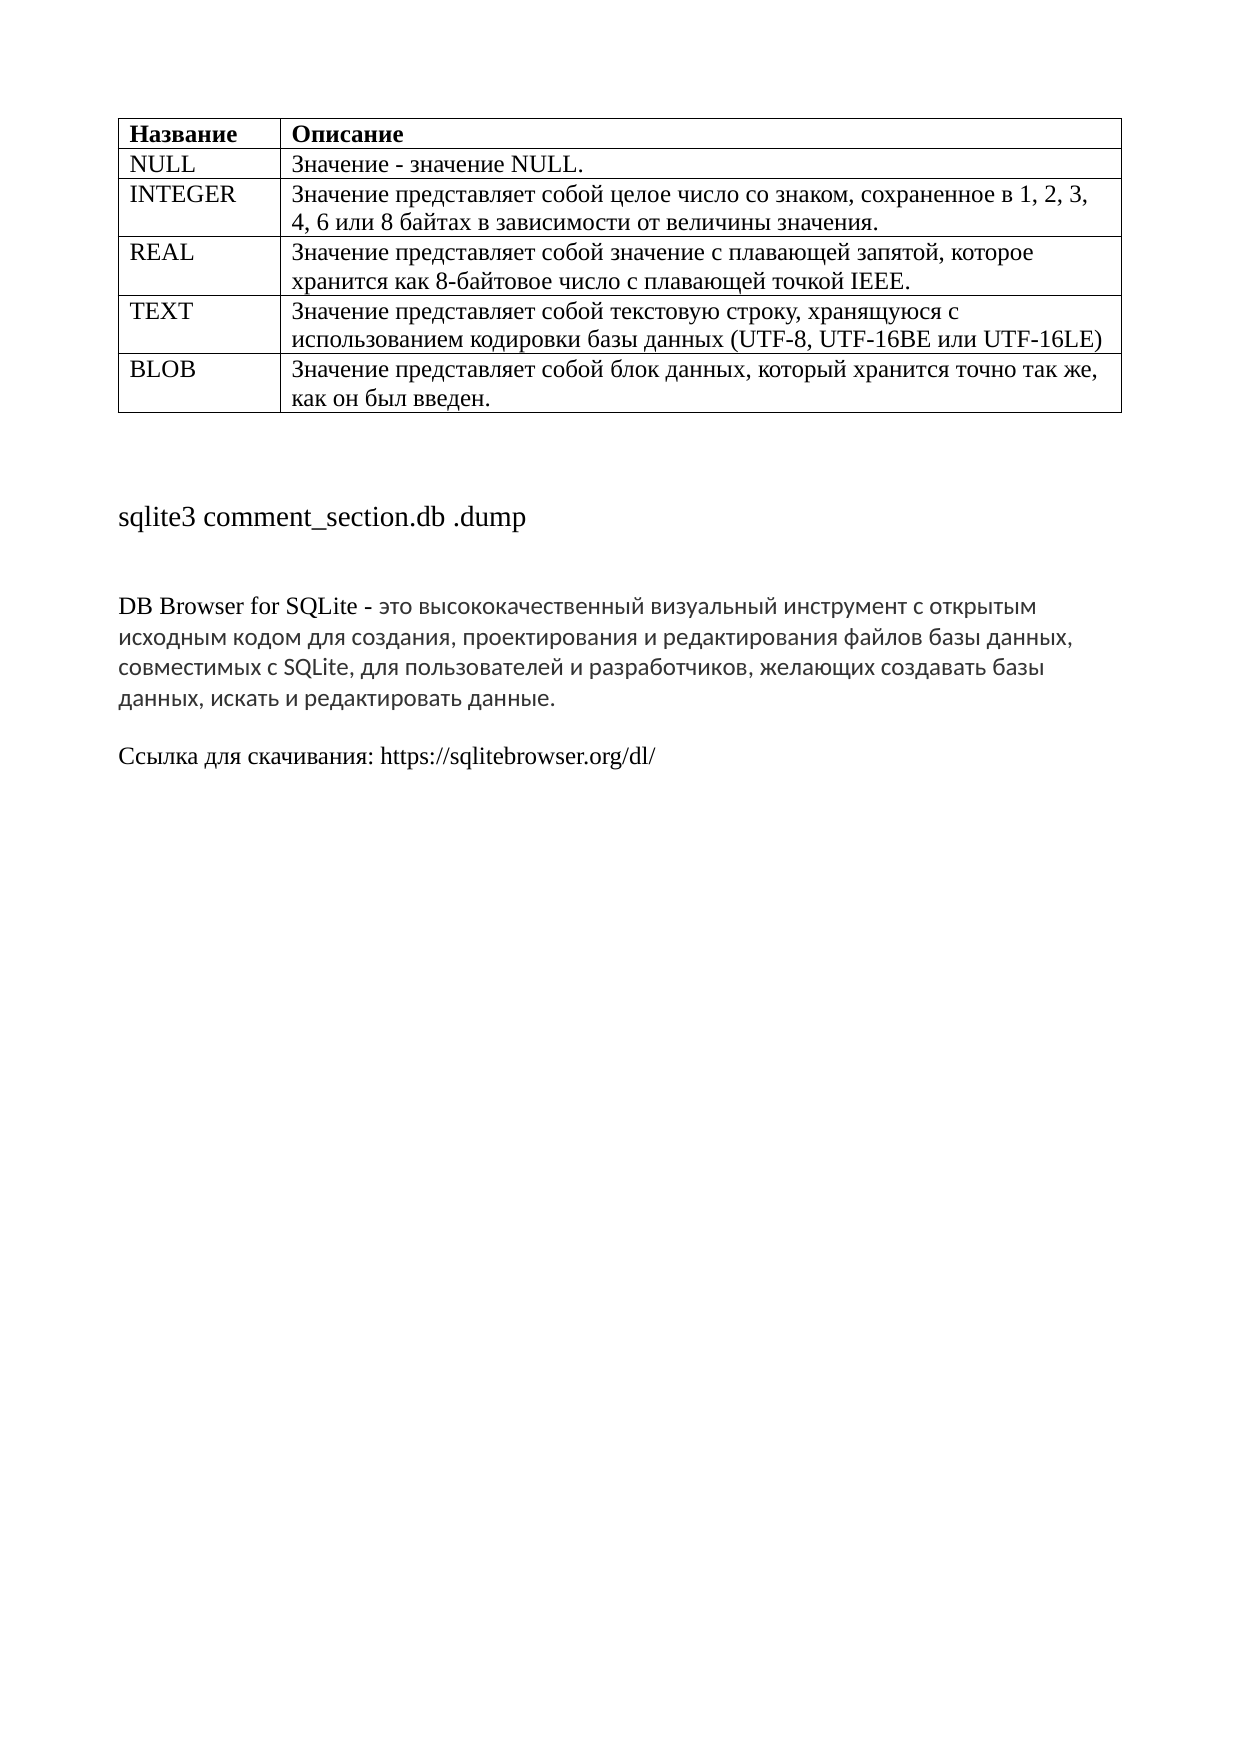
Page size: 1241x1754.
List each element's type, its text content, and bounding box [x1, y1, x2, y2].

table_cell BLOB [119, 354, 280, 412]
table_cell TEXT [119, 296, 280, 353]
table_cell REAL [119, 237, 280, 295]
table_cell Значение - значение NULL. [281, 149, 1121, 178]
table_cell Значение представляет собой значение с плавающей запятой, которое хранится как 8-байтовое число с плавающей точкой IEEE. [281, 237, 1121, 295]
table_cell INTEGER [119, 179, 280, 236]
table_header Название [119, 119, 280, 148]
table_cell Значение представляет собой целое число со знаком, сохраненное в 1, 2, 3, 4, 6 или 8 байтах в зависимости от величины значения. [281, 179, 1121, 236]
text sqlite3 comment_section.db .dump [118, 499, 1122, 533]
table_cell Значение представляет собой блок данных, который хранится точно так же, как он был введен. [281, 354, 1121, 412]
table_header Описание [281, 119, 1121, 148]
text Ссылка для скачивания: https://sqlitebrowser.org/dl/ [118, 741, 1122, 770]
text DB Browser for SQLite - это высококачественный визуальный инструмент с открытым исходным кодом для создания, проектирования и редактирования файлов базы данных, совместимых с SQLite, для пользователей и разработчиков, желающих создавать базы данных, искать и редактировать данные. [118, 590, 1122, 712]
table_cell Значение представляет собой текстовую строку, хранящуюся с использованием кодировки базы данных (UTF-8, UTF-16BE или UTF-16LE) [281, 296, 1121, 353]
table_cell NULL [119, 149, 280, 178]
